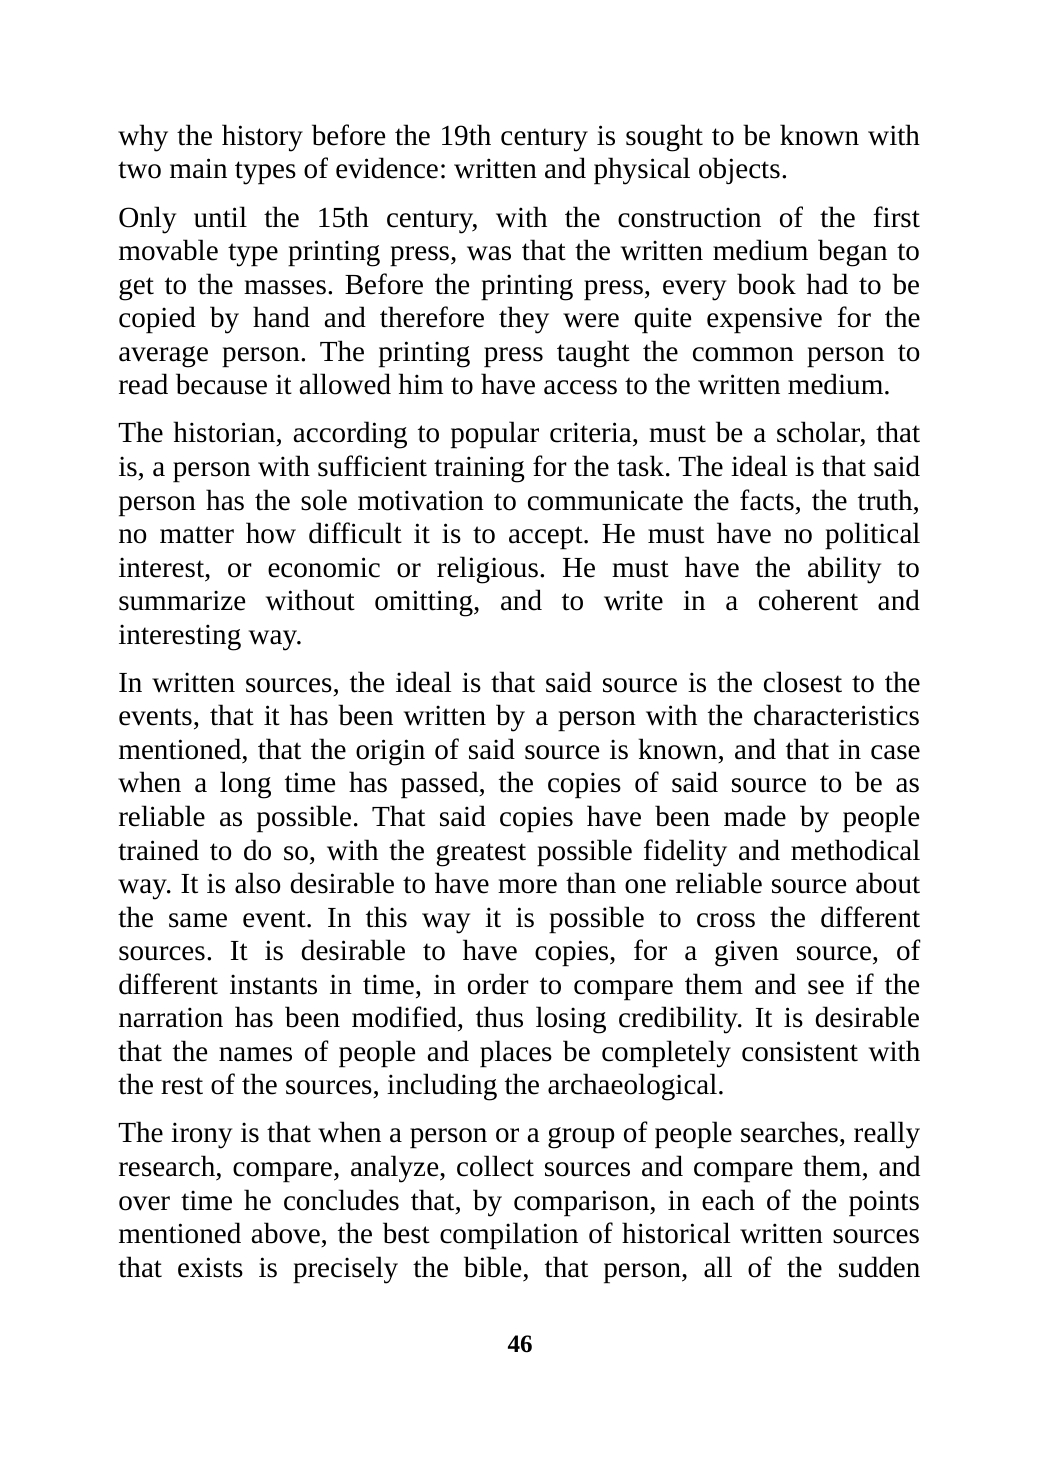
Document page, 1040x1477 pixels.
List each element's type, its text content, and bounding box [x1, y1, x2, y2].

text The historian, according to popular criteria, must be a scholar, that is, a person with sufficient training for the task. The ideal is that said person has the sole motivation to communicate the facts, the truth, no matter how difficult it is to accept. He must have no political interest, or economic or religious. He must have the ability to summarize without omitting, and to write in a coherent and interesting way. [118, 416, 921, 650]
text why the history before the 19th century is sought to be known with two main types of evidence: written and physical objects. [118, 118, 921, 185]
text The irony is that when a person or a group of people searches, really research, compare, analyze, collect sources and compare them, and over time he concludes that, by comparison, in each of the points mentioned above, the best compilation of historical written sources that exists is precisely the bible, that person, all of the sudden [118, 1116, 921, 1283]
text In written sources, the ideal is that said source is the closest to the events, that it has been written by a person with the characteristics mentioned, that the origin of said source is known, and that in case when a long time has passed, the copies of said source to be as reliable as possible. That said copies have been made by people trained to do so, with the greatest possible fidelity and methodical way. It is also desirable to have more than one reliable source about the same event. In this way it is possible to cross the different sources. It is desirable to have copies, for a given source, of different instants in time, in order to compare them and see if the narration has been modified, thus losing credibility. It is desirable that the names of people and places be completely consistent with the rest of the sources, including the archaeological. [118, 665, 921, 1101]
text Only until the 15th century, with the construction of the first movable type printing press, was that the written medium began to get to the masses. Before the printing press, every book had to be copied by hand and therefore they were quite expensive for the average person. The printing press taught the common person to read because it allowed him to have access to the written medium. [118, 200, 921, 401]
